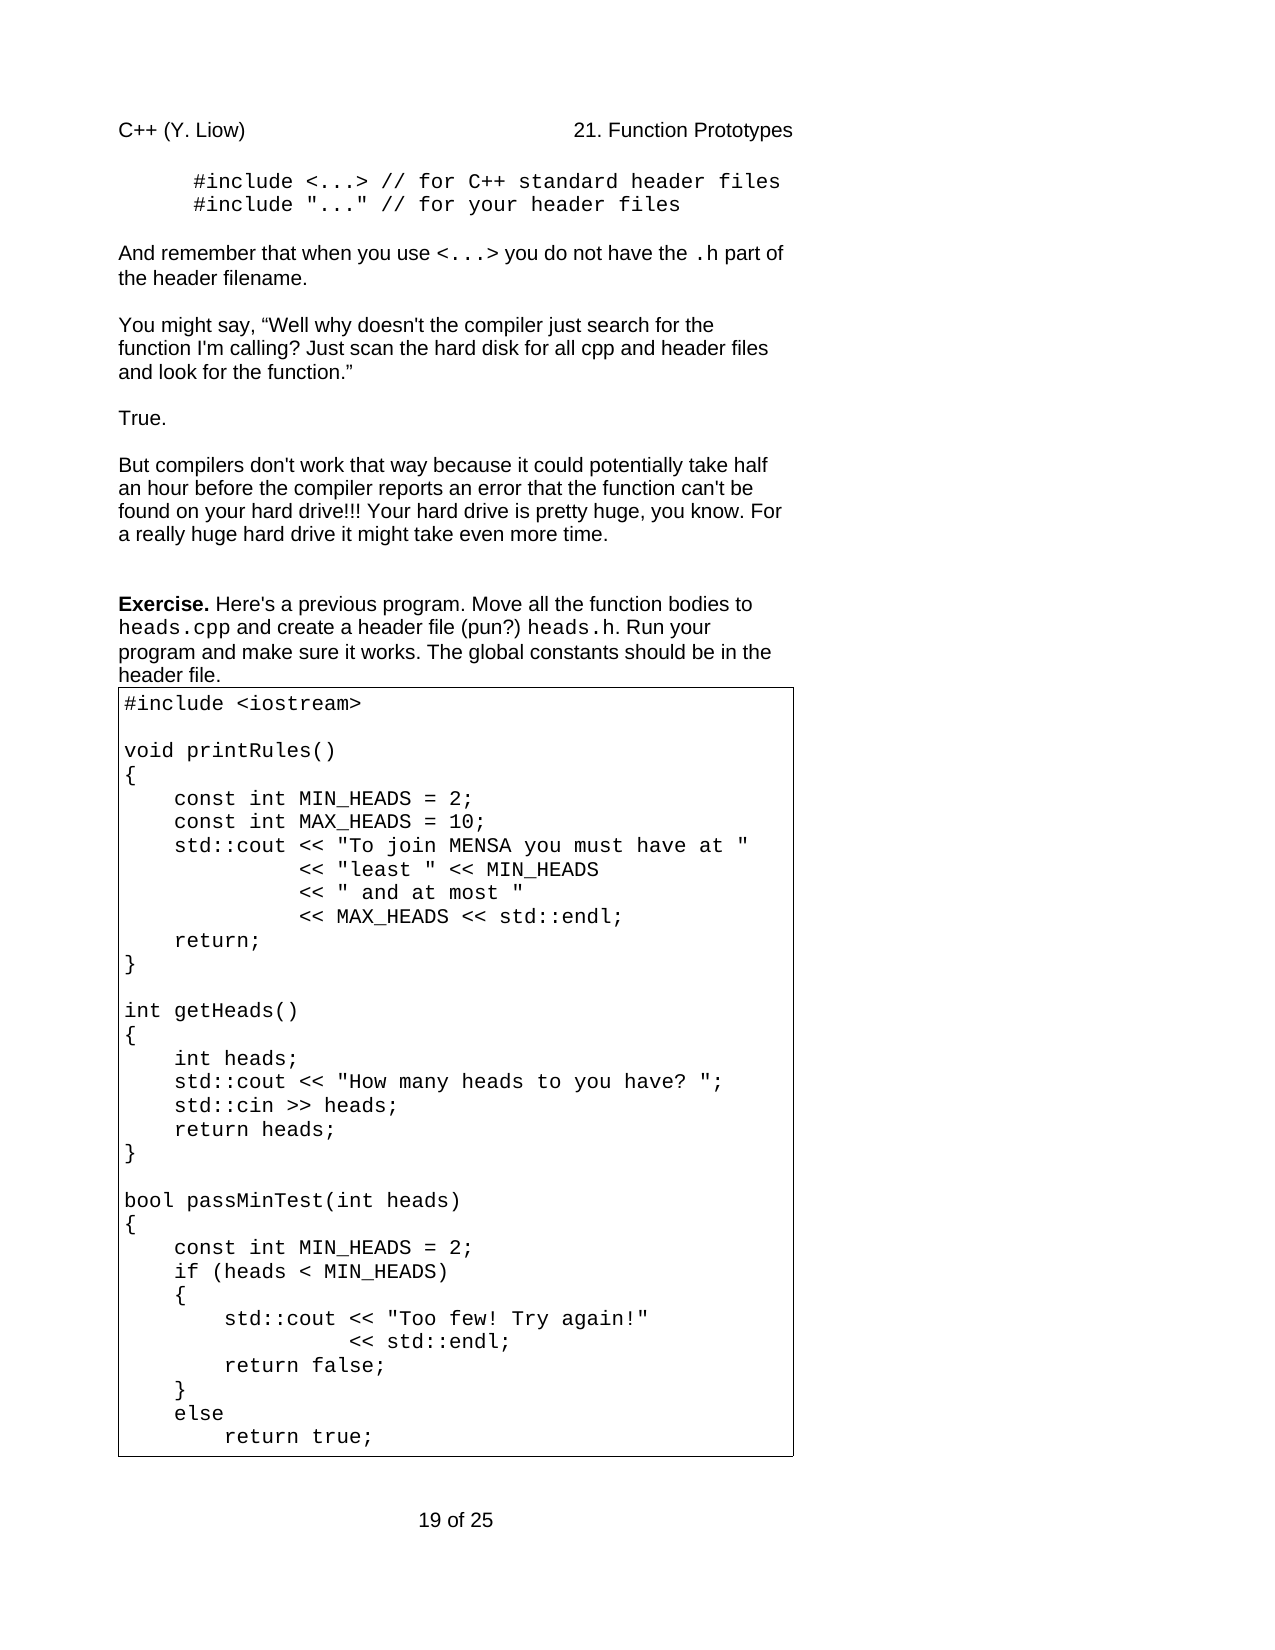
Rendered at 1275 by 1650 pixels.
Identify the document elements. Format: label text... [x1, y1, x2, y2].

text But compilers don't work that way because it could potentially take half an hour before the compiler reports an error that the function can't be found on your hard drive!!! Your hard drive is pretty huge, you know. For a really huge hard drive it might take even more time. [118, 453, 793, 546]
text You might say, “Well why doesn't the compiler just search for the function I'm calling? Just scan the hard disk for all cpp and header files and look for the function.” [118, 314, 793, 383]
text #include "..." // for your header files [118, 194, 793, 218]
text And remember that when you use <...> you do not have the .h part of the header filename. [118, 242, 793, 290]
text True. [118, 407, 793, 430]
text Exercise. Here's a previous program. Move all the function bodies to heads.cpp and create a header file (pun?) heads.h. Run your program and make sure it works. The global constants should be in the header file. [118, 592, 793, 687]
table_header #include <iostream> void printRules() { const int MIN_HEADS = 2; const int MAX_HEADS = 10; std::cout << "To join MENSA you must have at " << "least " << MIN_HEADS << " and at most " << MAX_HEADS << std::endl; return; } int getHeads() { int heads; std::cout << "How many heads to you have? "; std::cin >> heads; return heads; } bool passMinTest(int heads) { const int MIN_HEADS = 2; if (heads < MIN_HEADS) { std::cout << "Too few! Try again!" << std::endl; return false; } else return true; [119, 688, 793, 1456]
text #include <...> // for C++ standard header files [118, 171, 793, 194]
